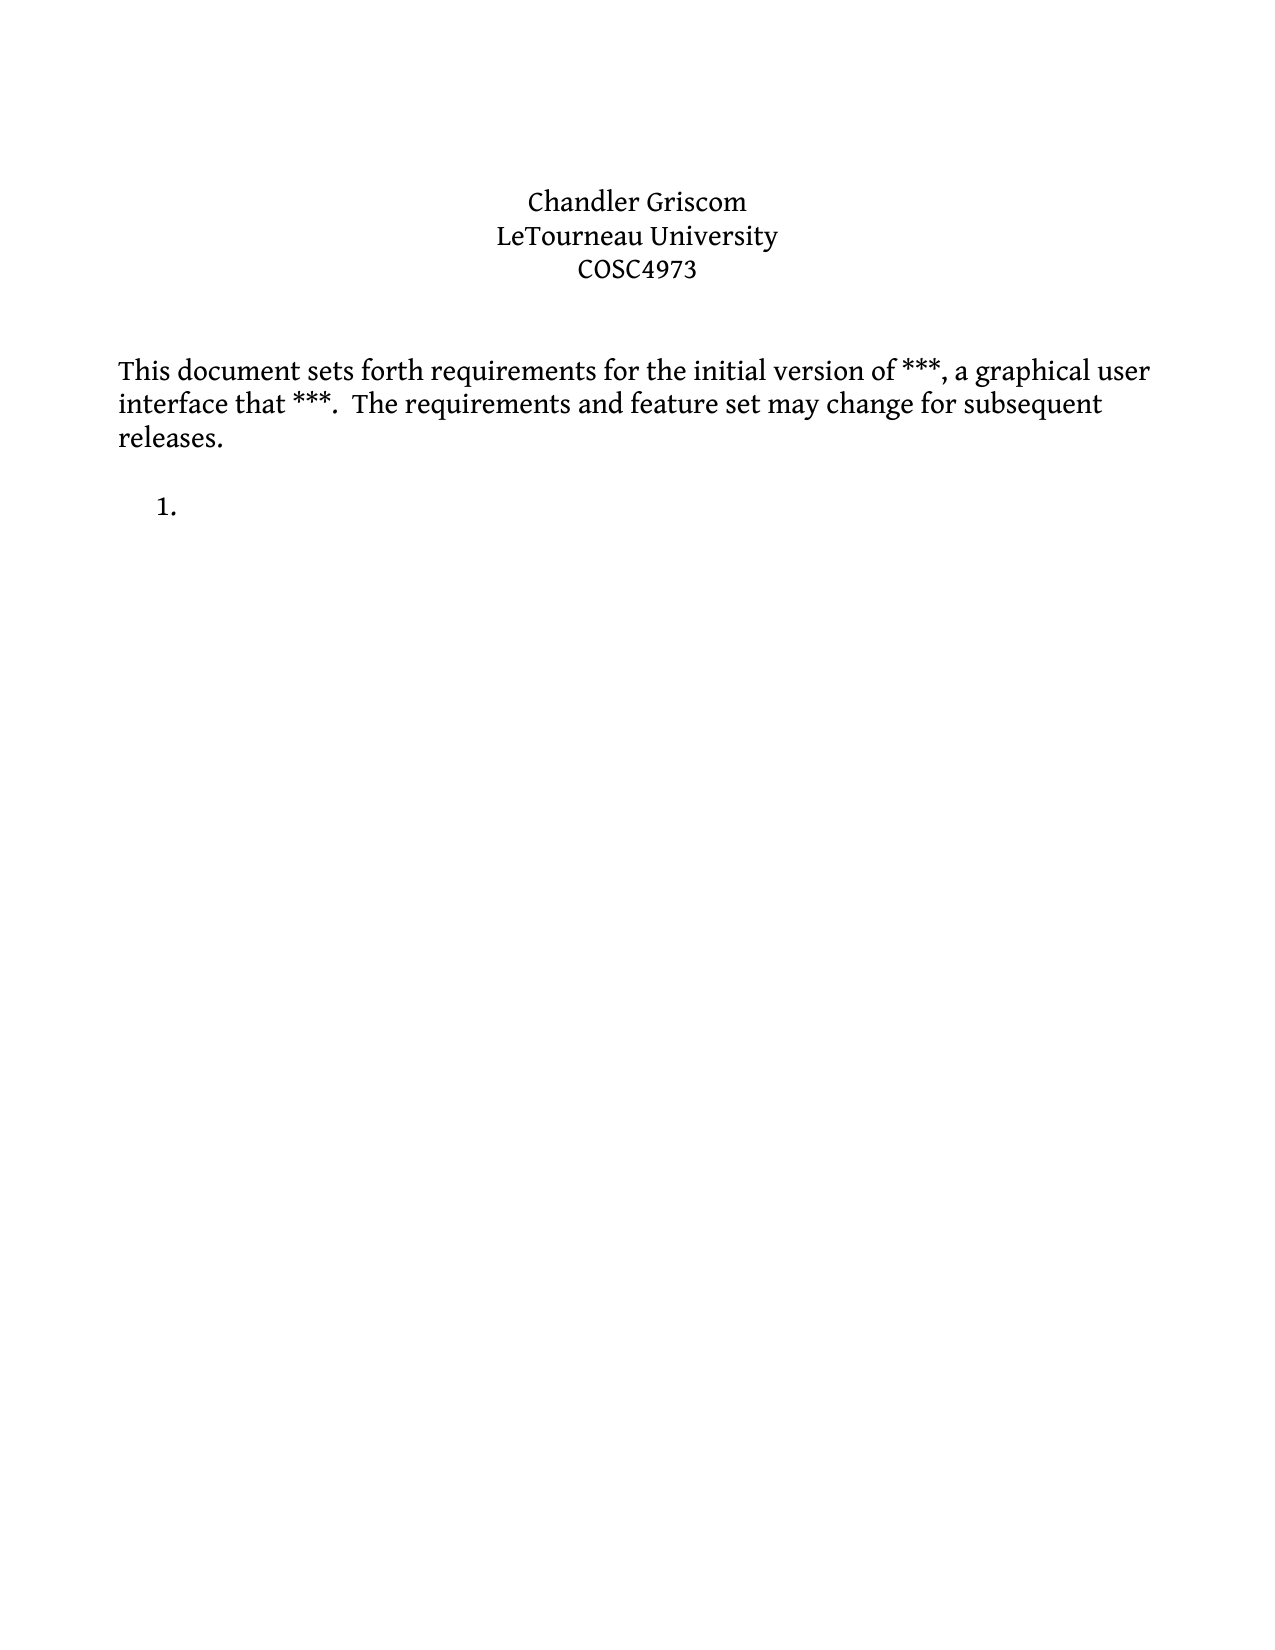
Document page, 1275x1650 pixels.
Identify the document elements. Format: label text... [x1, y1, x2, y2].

text LeTourneau University [118, 219, 1157, 253]
text Chandler Griscom [118, 186, 1157, 219]
text This document sets forth requirements for the initial version of ***, a graphical user interface that ***. The requirements and feature set may change for subsequent releases. [118, 354, 1157, 456]
text COSC4973 [118, 253, 1157, 287]
